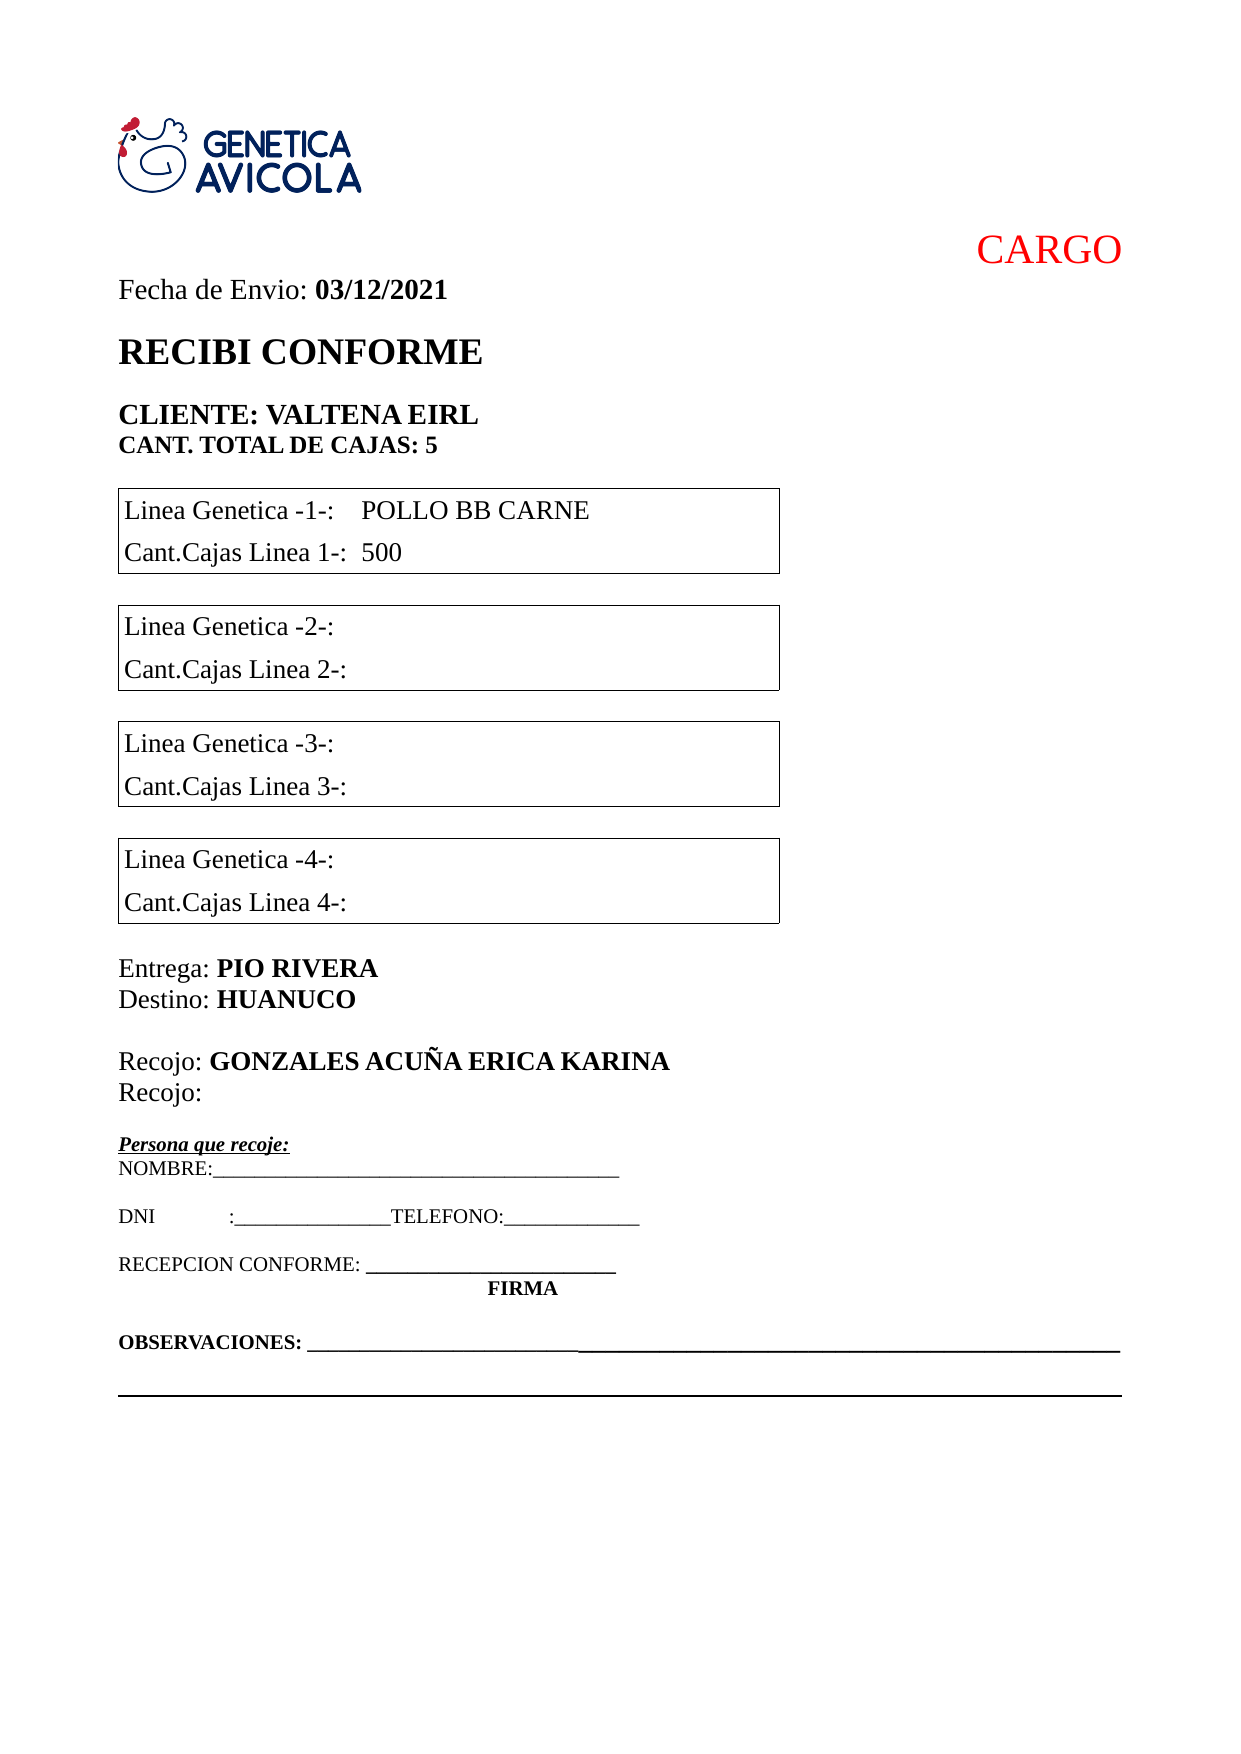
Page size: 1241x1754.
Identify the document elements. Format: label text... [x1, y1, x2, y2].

table_cell [356, 574, 779, 604]
table_cell Linea Genetica -4-: [119, 839, 356, 880]
text CLIENTE: VALTENA EIRL [118, 397, 1122, 431]
text Entrega: PIO RIVERA [118, 952, 1122, 983]
table_cell Cant.Cajas Linea 1-: [119, 531, 356, 573]
table_cell [356, 839, 779, 880]
text RECIBI CONFORME [118, 330, 1122, 373]
table_cell [356, 807, 779, 838]
table_cell [356, 764, 779, 806]
table_cell Linea Genetica -3-: [119, 722, 356, 764]
text Destino: HUANUCO [118, 983, 1122, 1014]
table_cell [118, 807, 356, 838]
text NOMBRE:_______________________________________ [118, 1156, 1122, 1180]
table_cell [356, 691, 779, 721]
table_cell [356, 722, 779, 764]
table_cell [356, 880, 779, 923]
table_cell Cant.Cajas Linea 2-: [119, 647, 356, 690]
table_header POLLO BB CARNE [356, 489, 779, 531]
text Fecha de Envio: 03/12/2021 [118, 272, 1122, 306]
text CANT. TOTAL DE CAJAS: 5 [118, 431, 1122, 459]
text Recojo: GONZALES ACUÑA ERICA KARINA [118, 1045, 1122, 1076]
table_cell 500 [356, 531, 779, 573]
text DNI :_______________TELEFONO:_____________ [118, 1204, 1122, 1228]
table_cell [118, 574, 356, 604]
text Recojo: [118, 1076, 1122, 1108]
text RECEPCION CONFORME: ________________________ [118, 1252, 1122, 1276]
table_cell [118, 691, 356, 721]
text CARGO [118, 224, 1122, 272]
text FIRMA [118, 1276, 1122, 1300]
text OBSERVACIONES: __________________________________________________________________ [118, 1324, 1122, 1355]
table_cell Cant.Cajas Linea 4-: [119, 880, 356, 923]
table_cell Linea Genetica -2-: [119, 606, 356, 647]
table_cell [356, 606, 779, 647]
table_cell Cant.Cajas Linea 3-: [119, 764, 356, 806]
table_header Linea Genetica -1-: [119, 489, 356, 531]
picture [117, 117, 362, 193]
text Persona que recoje: [118, 1132, 1122, 1156]
table_cell [356, 647, 779, 690]
